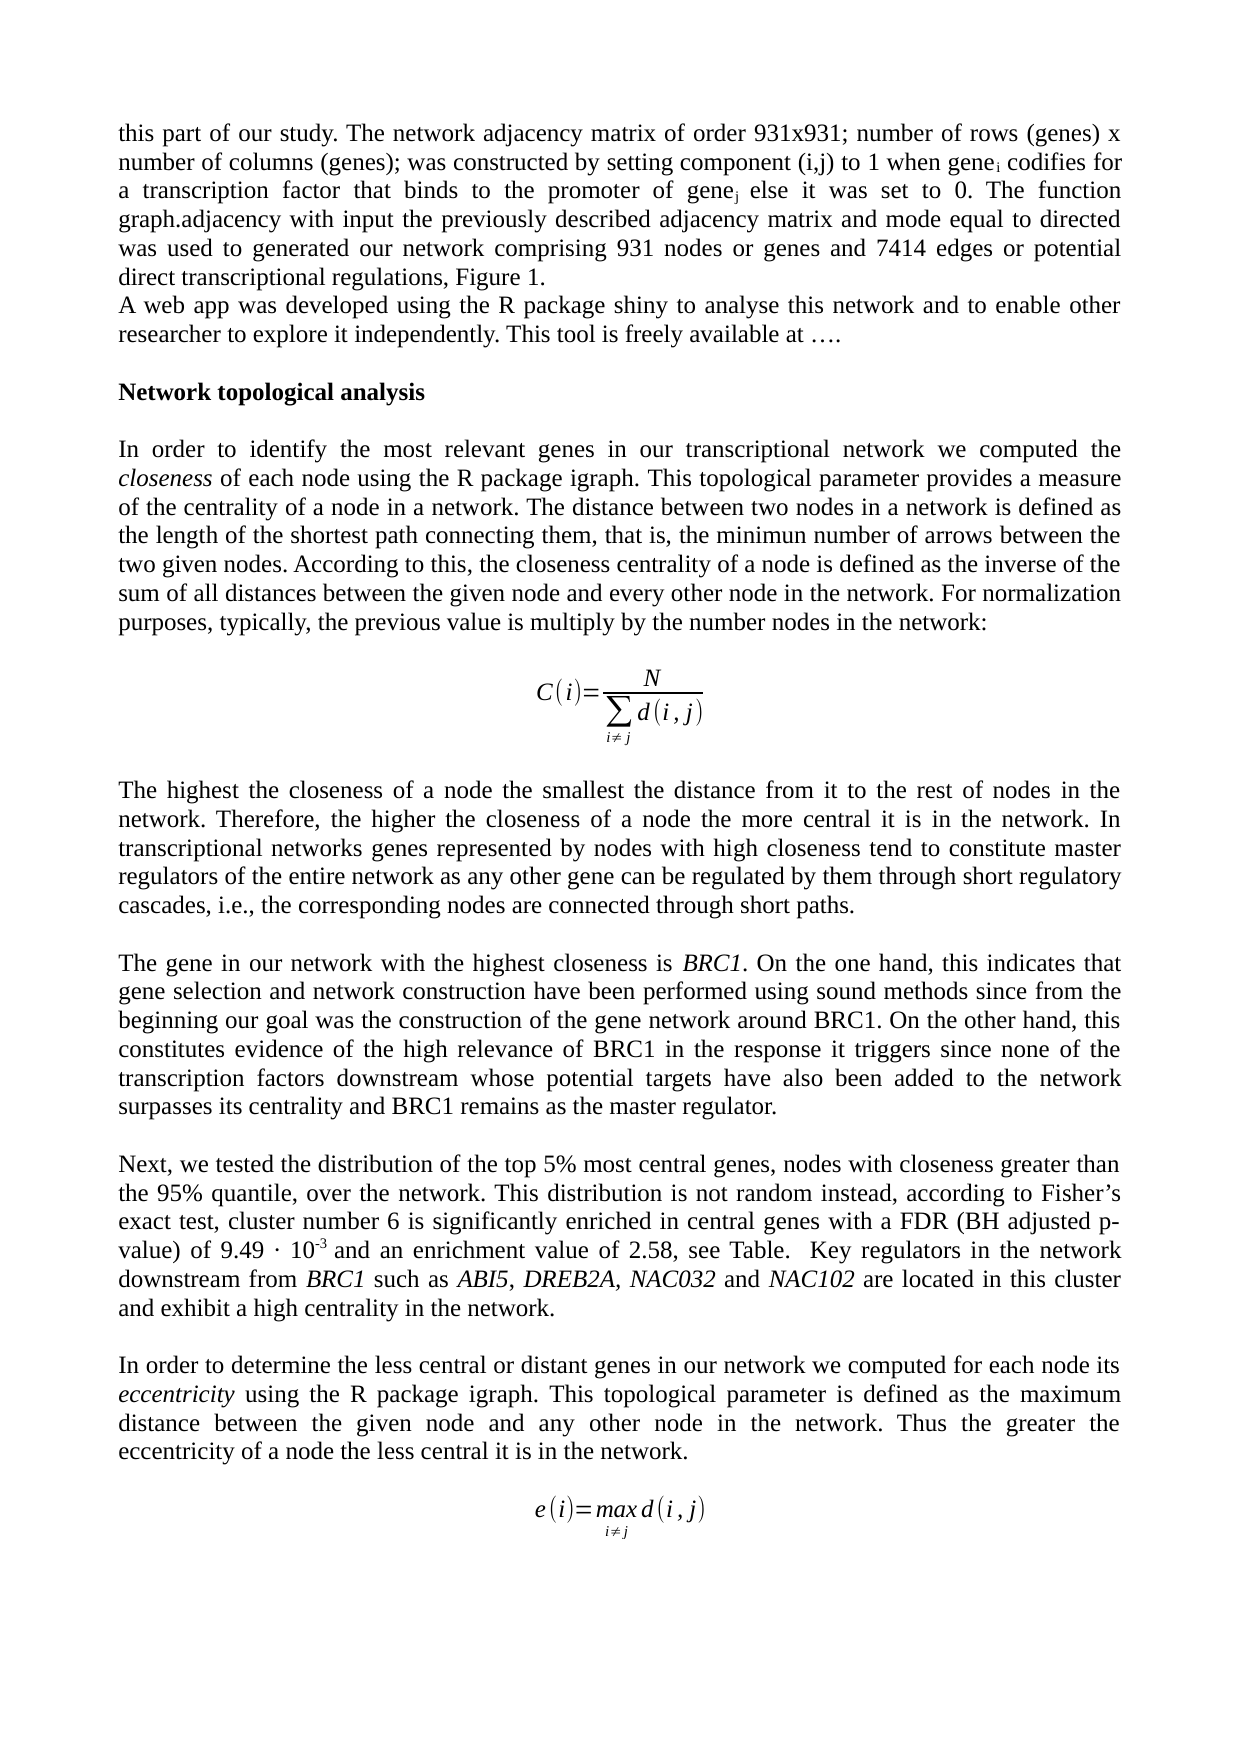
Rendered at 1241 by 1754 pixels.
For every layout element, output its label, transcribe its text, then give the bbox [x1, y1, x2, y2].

text A web app was developed using the R package shiny to analyse this network and to enable other researcher to explore it independently. This tool is freely available at …. [118, 291, 1122, 348]
text In order to determine the less central or distant genes in our network we computed for each node its eccentricity using the R package igraph. This topological parameter is defined as the maximum distance between the given node and any other node in the network. Thus the greater the eccentricity of a node the less central it is in the network. [118, 1350, 1122, 1465]
text this part of our study. The network adjacency matrix of order 931x931; number of rows (genes) x number of columns (genes); was constructed by setting component (i,j) to 1 when genei codifies for a transcription factor that binds to the promoter of genej else it was set to 0. The function graph.adjacency with input the previously described adjacency matrix and mode equal to directed was used to generated our network comprising 931 nodes or genes and 7414 edges or potential direct transcriptional regulations, Figure 1. [118, 118, 1122, 291]
text The gene in our network with the highest closeness is BRC1. On the one hand, this indicates that gene selection and network construction have been performed using sound methods since from the beginning our goal was the construction of the gene network around BRC1. On the other hand, this constitutes evidence of the high relevance of BRC1 in the response it triggers since none of the transcription factors downstream whose potential targets have also been added to the network surpasses its centrality and BRC1 remains as the master regulator. [118, 948, 1122, 1120]
text The highest the closeness of a node the smallest the distance from it to the rest of nodes in the network. Therefore, the higher the closeness of a node the more central it is in the network. In transcriptional networks genes represented by nodes with high closeness tend to constitute master regulators of the entire network as any other gene can be regulated by them through short regulatory cascades, i.e., the corresponding nodes are connected through short paths. [118, 775, 1122, 919]
text In order to identify the most relevant genes in our transcriptional network we computed the closeness of each node using the R package igraph. This topological parameter provides a measure of the centrality of a node in a network. The distance between two nodes in a network is defined as the length of the shortest path connecting them, that is, the minimun number of arrows between the two given nodes. According to this, the closeness centrality of a node is defined as the inverse of the sum of all distances between the given node and every other node in the network. For normalization purposes, typically, the previous value is multiply by the number nodes in the network: [118, 434, 1122, 636]
text Next, we tested the distribution of the top 5% most central genes, nodes with closeness greater than the 95% quantile, over the network. This distribution is not random instead, according to Fisher’s exact test, cluster number 6 is significantly enriched in central genes with a FDR (BH adjusted p-value) of 9.49 ∙ 10-3 and an enrichment value of 2.58, see Table. Key regulators in the network downstream from BRC1 such as ABI5, DREB2A, NAC032 and NAC102 are located in this cluster and exhibit a high centrality in the network. [118, 1149, 1122, 1321]
text Network topological analysis [118, 377, 1122, 406]
